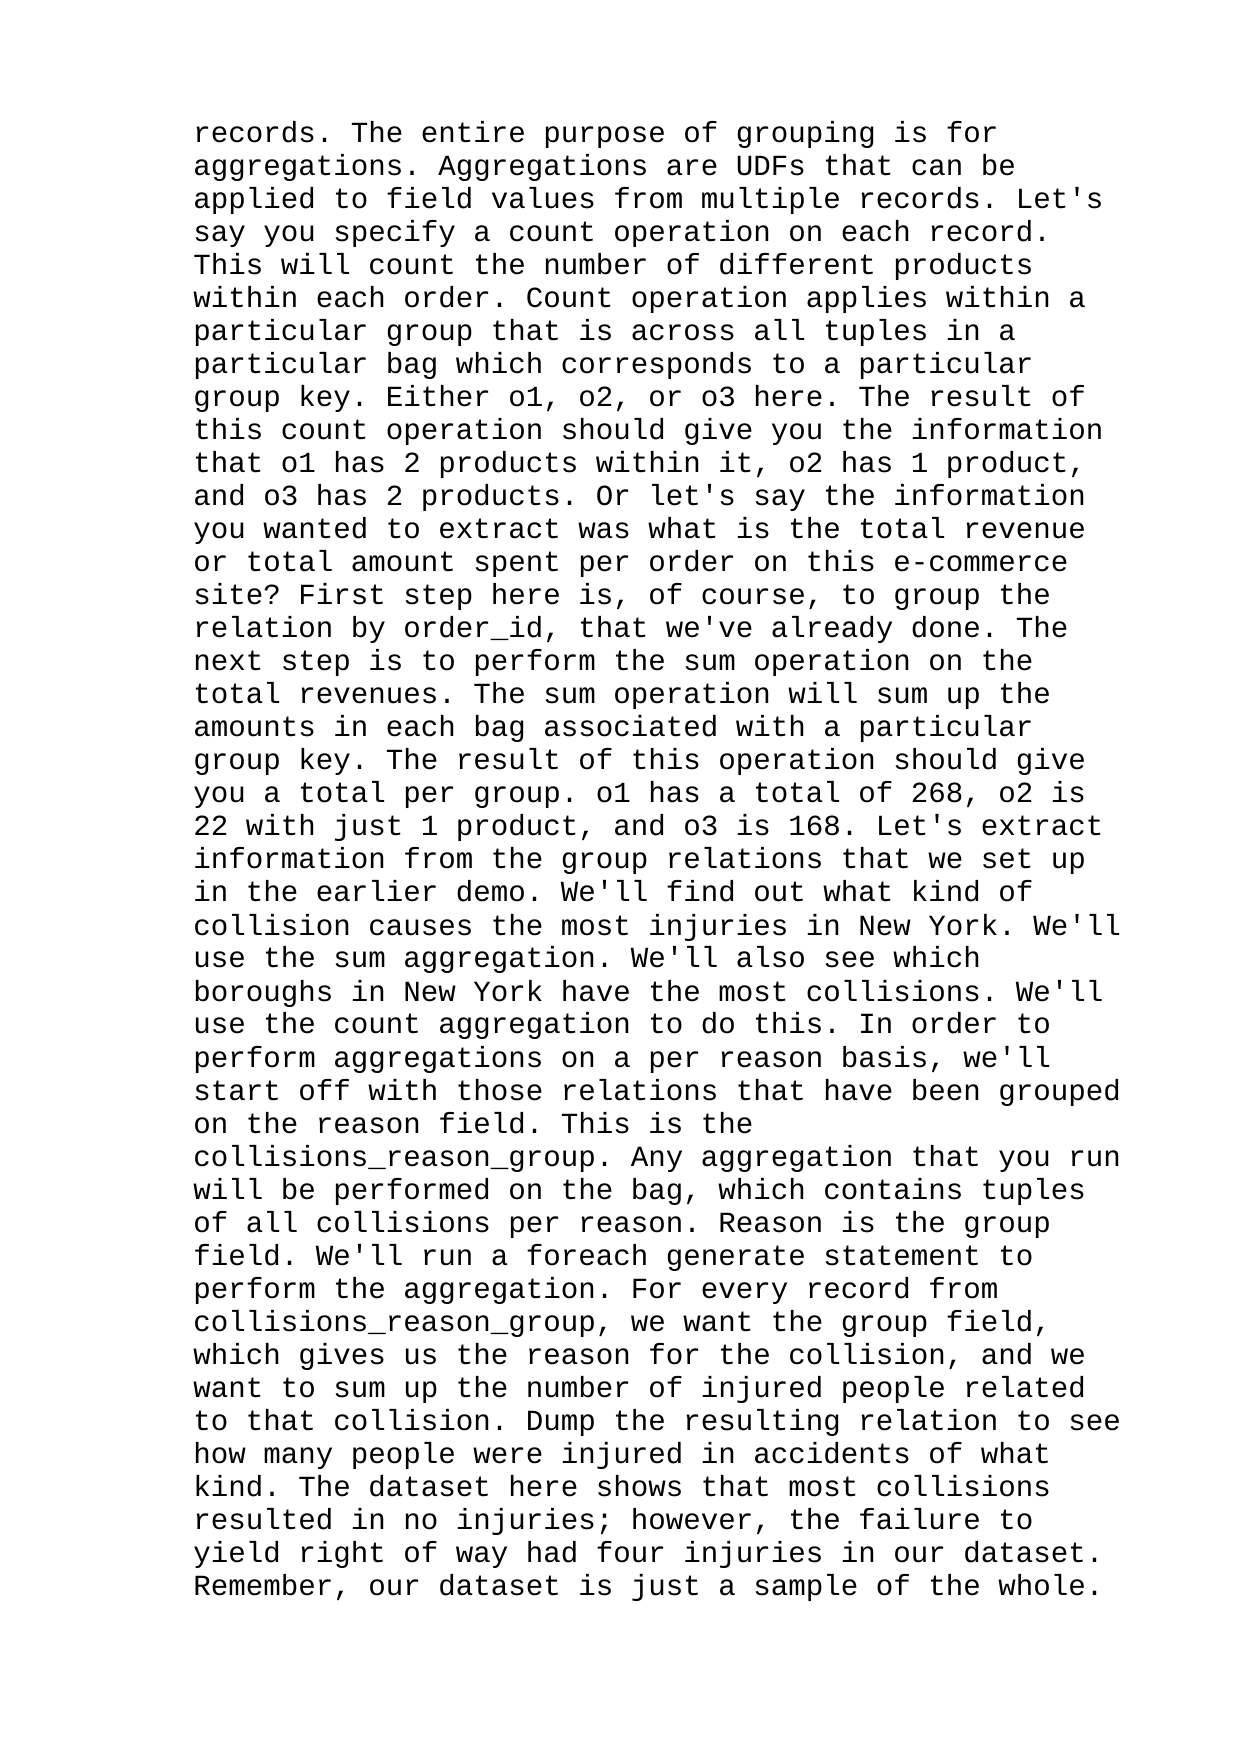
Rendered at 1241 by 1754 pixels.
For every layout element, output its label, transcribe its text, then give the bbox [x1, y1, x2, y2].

list records. The entire purpose of grouping is for aggregations. Aggregations are UDFs that can be applied to field values from multiple records. Let's say you specify a count operation on each record. This will count the number of different products within each order. Count operation applies within a particular group that is across all tuples in a particular bag which corresponds to a particular group key. Either o1, o2, or o3 here. The result of this count operation should give you the information that o1 has 2 products within it, o2 has 1 product, and o3 has 2 products. Or let's say the information you wanted to extract was what is the total revenue or total amount spent per order on this e-commerce site? First step here is, of course, to group the relation by order_id, that we've already done. The next step is to perform the sum operation on the total revenues. The sum operation will sum up the amounts in each bag associated with a particular group key. The result of this operation should give you a total per group. o1 has a total of 268, o2 is 22 with just 1 product, and o3 is 168. Let's extract information from the group relations that we set up in the earlier demo. We'll find out what kind of collision causes the most injuries in New York. We'll use the sum aggregation. We'll also see which boroughs in New York have the most collisions. We'll use the count aggregation to do this. In order to perform aggregations on a per reason basis, we'll start off with those relations that have been grouped on the reason field. This is the collisions_reason_group. Any aggregation that you run will be performed on the bag, which contains tuples of all collisions per reason. Reason is the group field. We'll run a foreach generate statement to perform the aggregation. For every record from collisions_reason_group, we want the group field, which gives us the reason for the collision, and we want to sum up the number of injured people related to that collision. Dump the resulting relation to see how many people were injured in accidents of what kind. The dataset here shows that most collisions resulted in no injuries; however, the failure to yield right of way had four injuries in our dataset. Remember, our dataset is just a sample of the whole. [156, 118, 1122, 1604]
